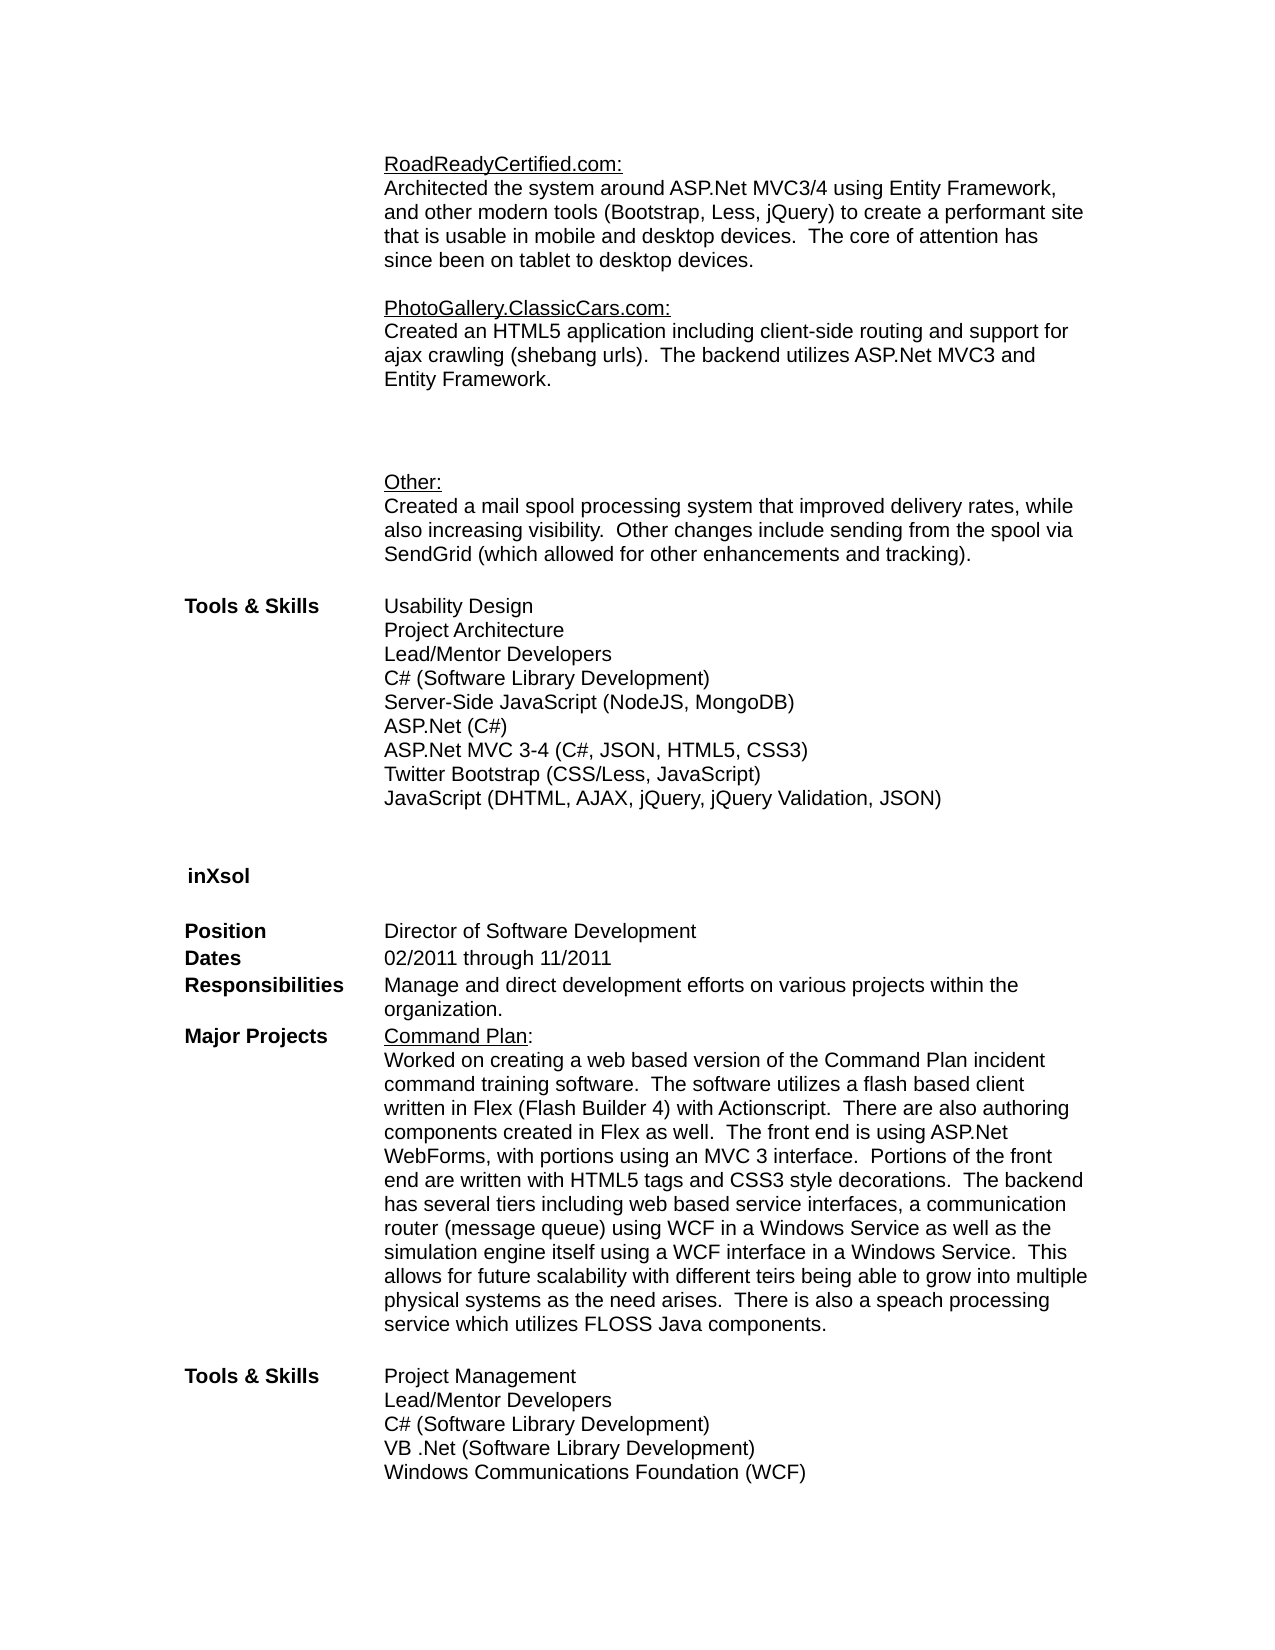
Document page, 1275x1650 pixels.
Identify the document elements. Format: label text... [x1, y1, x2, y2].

table_cell Project Management Lead/Mentor Developers C# (Software Library Development) VB .Net (Software Library Development) Windows Communications Foundation (WCF) [383, 1362, 1092, 1485]
table_cell Usability Design Project Architecture Lead/Mentor Developers C# (Software Library Development) Server-Side JavaScript (NodeJS, MongoDB) ASP.Net (C#) ASP.Net MVC 3-4 (C#, JSON, HTML5, CSS3) Twitter Bootstrap (CSS/Less, JavaScript) JavaScript (DHTML, AJAX, jQuery, jQuery Validation, JSON) [383, 592, 1092, 811]
table_cell Dates [183, 944, 382, 971]
table_header Director of Software Development [383, 917, 1092, 944]
table_header Position [183, 917, 382, 944]
table_cell 02/2011 through 11/2011 [383, 944, 1092, 971]
text inXsol [187, 840, 1087, 888]
table_cell RoadReadyCertified.com: Architected the system around ASP.Net MVC3/4 using Entity Framework, and other modern tools (Bootstrap, Less, jQuery) to create a performant site that is usable in mobile and desktop devices. The core of attention has since been on tablet to desktop devices. PhotoGallery.ClassicCars.com: Created an HTML5 application including client-side routing and support for ajax crawling (shebang urls). The backend utilizes ASP.Net MVC3 and Entity Framework. Other: Created a mail spool processing system that improved delivery rates, while also increasing visibility. Other changes include sending from the spool via SendGrid (which allowed for other enhancements and tracking). [383, 150, 1092, 592]
table_cell Manage and direct development efforts on various projects within the organization. [383, 971, 1092, 1022]
table_cell Tools & Skills [183, 592, 382, 811]
table_cell Command Plan: Worked on creating a web based version of the Command Plan incident command training software. The software utilizes a flash based client written in Flex (Flash Builder 4) with Actionscript. There are also authoring components created in Flex as well. The front end is using ASP.Net WebForms, with portions using an MVC 3 interface. Portions of the front end are written with HTML5 tags and CSS3 style decorations. The backend has several tiers including web based service interfaces, a communication router (message queue) using WCF in a Windows Service as well as the simulation engine itself using a WCF interface in a Windows Service. This allows for future scalability with different teirs being able to grow into multiple physical systems as the need arises. There is also a speach processing service which utilizes FLOSS Java components. [383, 1023, 1092, 1362]
table_cell [183, 150, 382, 592]
table_cell Responsibilities [183, 971, 382, 1022]
table_cell Tools & Skills [183, 1362, 382, 1485]
table_cell Major Projects [183, 1023, 382, 1362]
